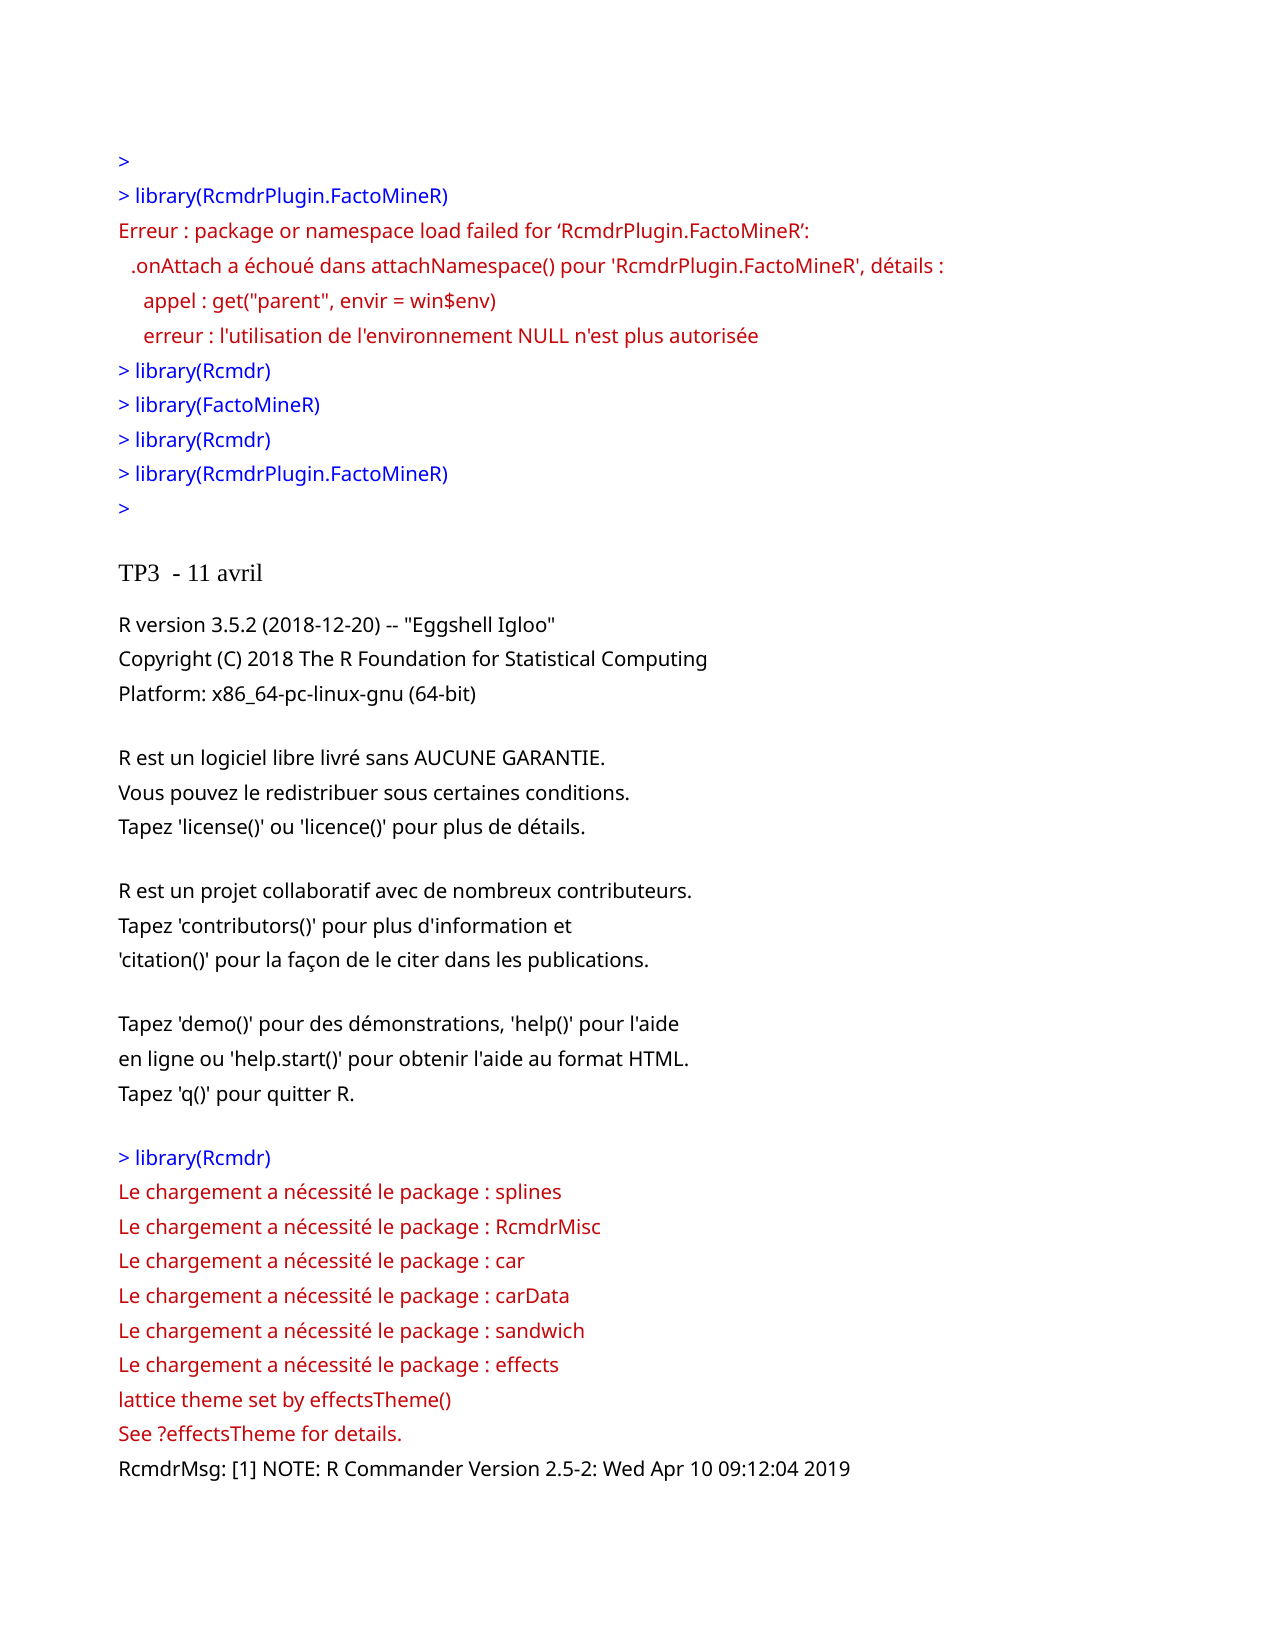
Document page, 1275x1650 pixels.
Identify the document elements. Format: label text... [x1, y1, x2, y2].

text Platform: x86_64-pc-linux-gnu (64-bit) [118, 679, 1157, 707]
text lattice theme set by effectsTheme() [118, 1385, 1157, 1413]
text > [118, 148, 1157, 175]
text Le chargement a nécessité le package : sandwich [118, 1316, 1157, 1344]
text > library(Rcmdr) [118, 356, 1157, 384]
text R est un projet collaboratif avec de nombreux contributeurs. [118, 877, 1157, 904]
text Tapez 'demo()' pour des démonstrations, 'help()' pour l'aide [118, 1010, 1157, 1038]
text Tapez 'q()' pour quitter R. [118, 1079, 1157, 1107]
text erreur : l'utilisation de l'environnement NULL n'est plus autorisée [118, 321, 1157, 349]
text appel : get("parent", envir = win$env) [118, 286, 1157, 314]
text > library(RcmdrPlugin.FactoMineR) [118, 460, 1157, 488]
text R est un logiciel libre livré sans AUCUNE GARANTIE. [118, 744, 1157, 771]
text en ligne ou 'help.start()' pour obtenir l'aide au format HTML. [118, 1045, 1157, 1072]
text RcmdrMsg: [1] NOTE: R Commander Version 2.5-2: Wed Apr 10 09:12:04 2019 [118, 1454, 1157, 1482]
text See ?effectsTheme for details. [118, 1420, 1157, 1448]
text Le chargement a nécessité le package : carData [118, 1282, 1157, 1309]
text Copyright (C) 2018 The R Foundation for Statistical Computing [118, 645, 1157, 673]
text > library(Rcmdr) [118, 1143, 1157, 1171]
text Tapez 'license()' ou 'licence()' pour plus de détails. [118, 813, 1157, 841]
text > [118, 495, 1157, 522]
text > library(FactoMineR) [118, 391, 1157, 419]
text R version 3.5.2 (2018-12-20) -- "Eggshell Igloo" [118, 610, 1157, 638]
text Erreur : package or namespace load failed for ‘RcmdrPlugin.FactoMineR’: [118, 217, 1157, 244]
text Le chargement a nécessité le package : car [118, 1247, 1157, 1275]
text TP3 - 11 avril [118, 558, 1157, 587]
text .onAttach a échoué dans attachNamespace() pour 'RcmdrPlugin.FactoMineR', détails : [118, 251, 1157, 279]
text Vous pouvez le redistribuer sous certaines conditions. [118, 778, 1157, 806]
text > library(Rcmdr) [118, 426, 1157, 453]
text > library(RcmdrPlugin.FactoMineR) [118, 182, 1157, 210]
text Tapez 'contributors()' pour plus d'information et [118, 911, 1157, 939]
text 'citation()' pour la façon de le citer dans les publications. [118, 946, 1157, 974]
text Le chargement a nécessité le package : splines [118, 1178, 1157, 1206]
text Le chargement a nécessité le package : effects [118, 1351, 1157, 1378]
text Le chargement a nécessité le package : RcmdrMisc [118, 1212, 1157, 1240]
